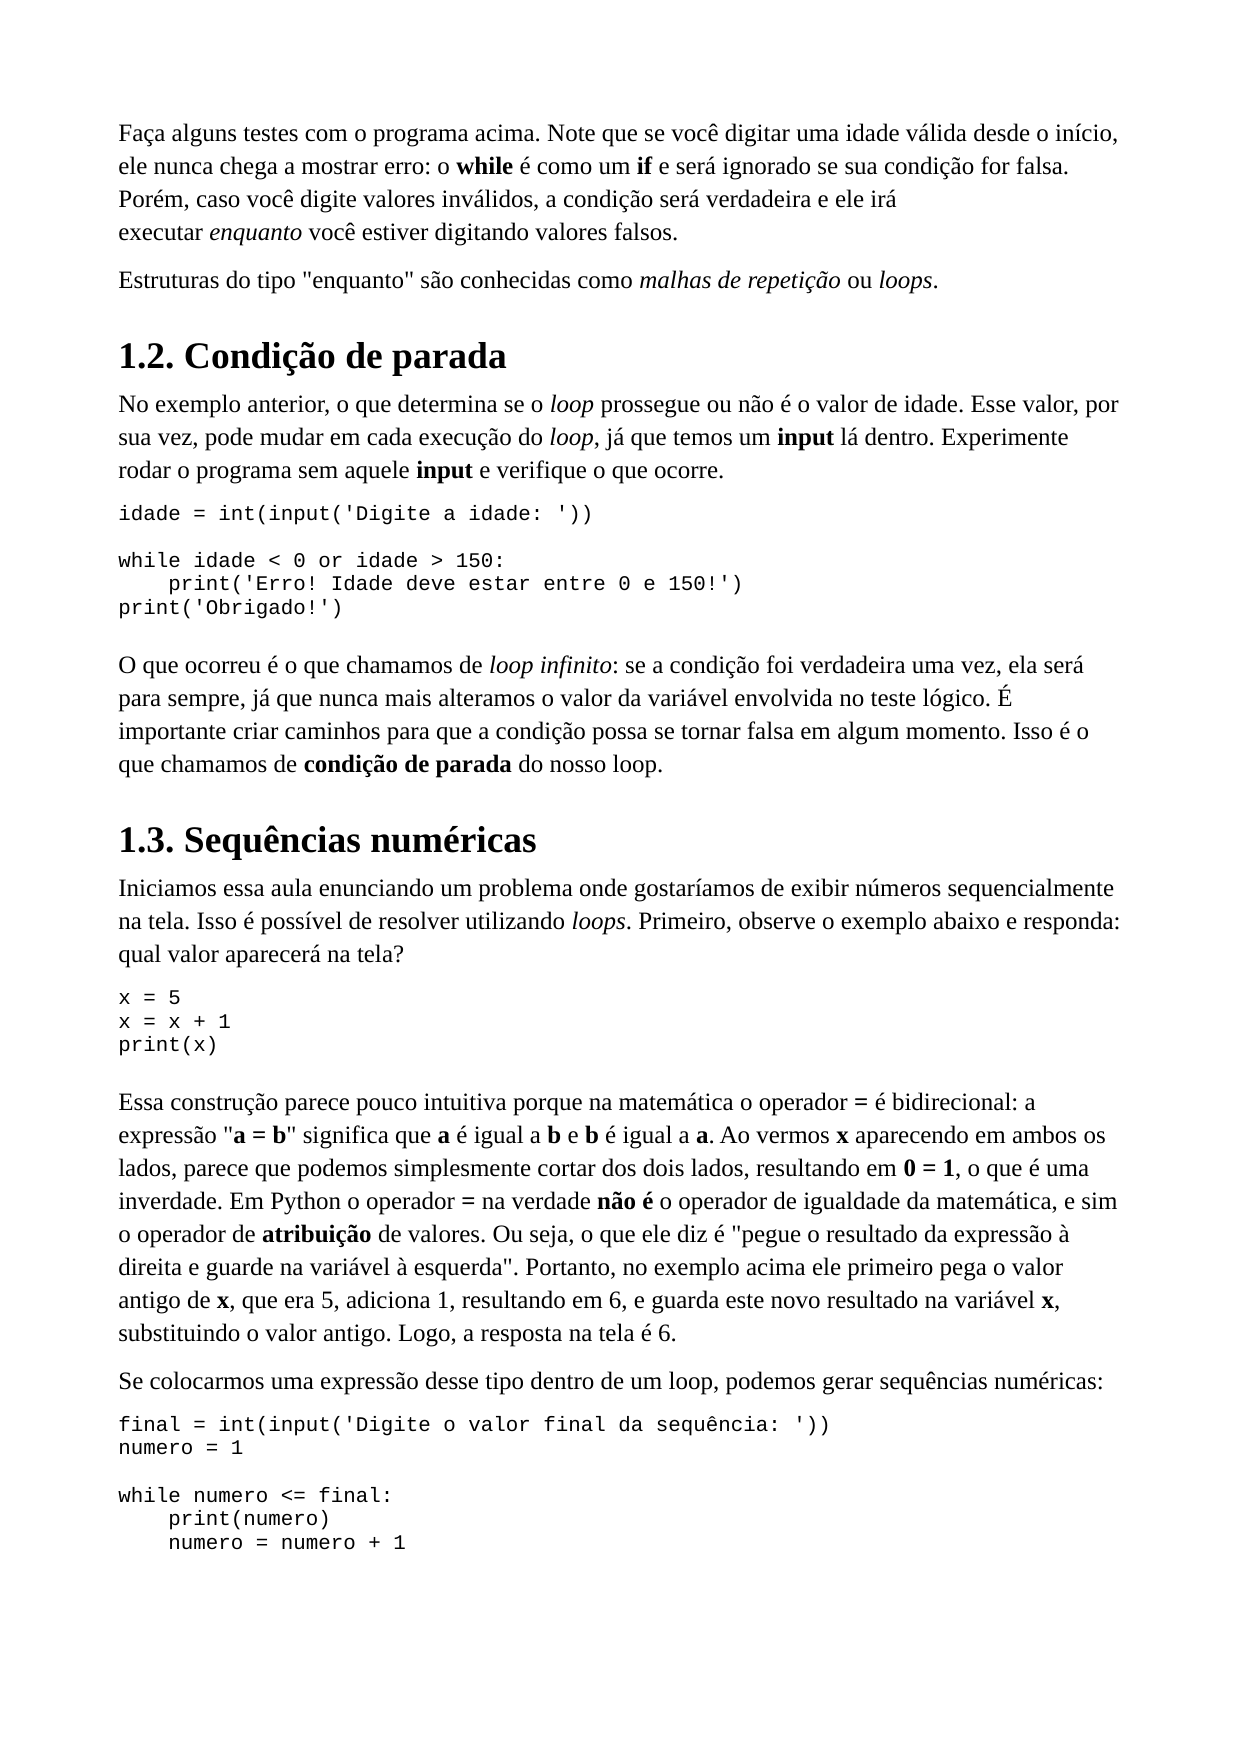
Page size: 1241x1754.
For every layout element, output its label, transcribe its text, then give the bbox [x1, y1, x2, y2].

text idade = int(input('Digite a idade: ')) [118, 502, 1122, 526]
text final = int(input('Digite o valor final da sequência: ')) [118, 1414, 1122, 1437]
text print('Obrigado!') [118, 597, 1122, 621]
text Essa construção parece pouco intuitiva porque na matemática o operador = é bidirecional: a expressão "a = b" significa que a é igual a b e b é igual a a. Ao vermos x aparecendo em ambos os lados, parece que podemos simplesmente cortar dos dois lados, resultando em 0 = 1, o que é uma inverdade. Em Python o operador = na verdade não é o operador de igualdade da matemática, e sim o operador de atribuição de valores. Ou seja, o que ele diz é "pegue o resultado da expressão à direita e guarde na variável à esquerda". Portanto, no exemplo acima ele primeiro pega o valor antigo de x, que era 5, adiciona 1, resultando em 6, e guarda este novo resultado na variável x, substituindo o valor antigo. Logo, a resposta na tela é 6. [118, 1087, 1122, 1347]
text Faça alguns testes com o programa acima. Note que se você digitar uma idade válida desde o início, ele nunca chega a mostrar erro: o while é como um if e será ignorado se sua condição for falsa. Porém, caso você digite valores inválidos, a condição será verdadeira e ele irá executar enquanto você estiver digitando valores falsos. [118, 118, 1122, 246]
text while numero <= final: [118, 1485, 1122, 1508]
text numero = numero + 1 [118, 1532, 1122, 1556]
text No exemplo anterior, o que determina se o loop prossegue ou não é o valor de idade. Esse valor, por sua vez, pode mudar em cada execução do loop, já que temos um input lá dentro. Experimente rodar o programa sem aquele input e verifique o que ocorre. [118, 389, 1122, 484]
text x = 5 [118, 987, 1122, 1011]
text O que ocorreu é o que chamamos de loop infinito: se a condição foi verdadeira uma vez, ela será para sempre, já que nunca mais alteramos o valor da variável envolvida no teste lógico. É importante criar caminhos para que a condição possa se tornar falsa em algum momento. Isso é o que chamamos de condição de parada do nosso loop. [118, 650, 1122, 778]
text Estruturas do tipo "enquanto" são conhecidas como malhas de repetição ou loops. [118, 265, 1122, 293]
text while idade < 0 or idade > 150: [118, 550, 1122, 573]
text print(x) [118, 1034, 1122, 1058]
text numero = 1 [118, 1437, 1122, 1461]
text print('Erro! Idade deve estar entre 0 e 150!') [118, 573, 1122, 597]
text Iniciamos essa aula enunciando um problema onde gostaríamos de exibir números sequencialmente na tela. Isso é possível de resolver utilizando loops. Primeiro, observe o exemplo abaixo e responda: qual valor aparecerá na tela? [118, 873, 1122, 968]
text print(numero) [118, 1508, 1122, 1532]
text Se colocarmos uma expressão desse tipo dentro de um loop, podemos gerar sequências numéricas: [118, 1366, 1122, 1395]
subtitle 1.3. Sequências numéricas [118, 818, 1122, 861]
text x = x + 1 [118, 1011, 1122, 1034]
subtitle 1.2. Condição de parada [118, 333, 1122, 376]
